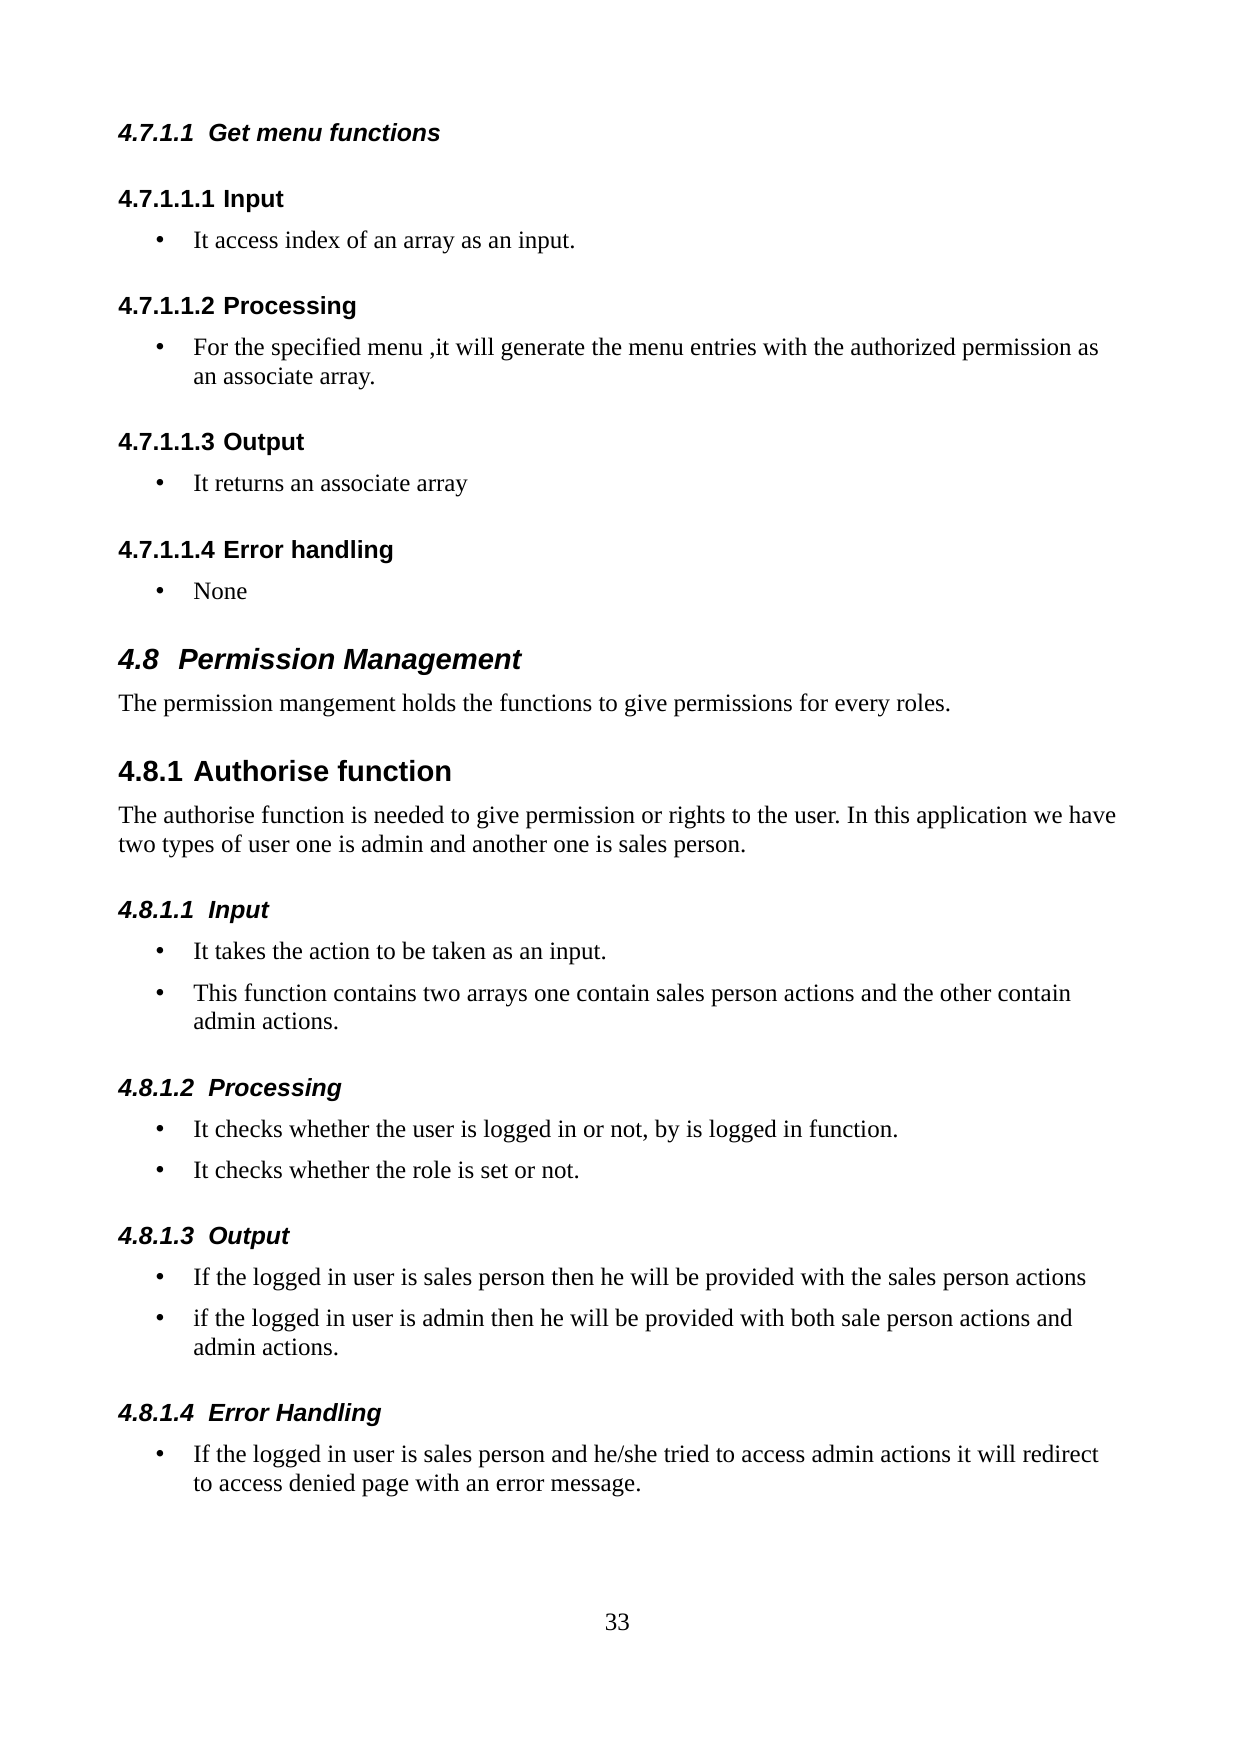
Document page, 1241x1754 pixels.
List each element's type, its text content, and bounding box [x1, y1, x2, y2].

text The permission mangement holds the functions to give permissions for every roles. [118, 688, 1122, 717]
list None [156, 576, 1122, 604]
list It takes the action to be taken as an input. [156, 936, 1122, 965]
subtitle Processing [118, 1073, 1122, 1101]
subtitle Error Handling [118, 1398, 1122, 1427]
subtitle Processing [118, 291, 1122, 320]
list if the logged in user is admin then he will be provided with both sale person actions and admin actions. [156, 1303, 1122, 1361]
list This function contains two arrays one contain sales person actions and the other contain admin actions. [156, 978, 1122, 1035]
list If the logged in user is sales person then he will be provided with the sales person actions [156, 1262, 1122, 1291]
text The authorise function is needed to give permission or rights to the user. In this application we have two types of user one is admin and another one is sales person. [118, 800, 1122, 858]
list It returns an associate array [156, 468, 1122, 497]
list It checks whether the role is set or not. [156, 1155, 1122, 1184]
subtitle Get menu functions [118, 118, 1122, 147]
subtitle Output [118, 427, 1122, 456]
list For the specified menu ,it will generate the menu entries with the authorized permission as an associate array. [156, 332, 1122, 390]
subtitle Input [118, 895, 1122, 924]
list It access index of an array as an input. [156, 225, 1122, 254]
subtitle Permission Management [118, 642, 1122, 676]
subtitle Input [118, 184, 1122, 213]
subtitle Output [118, 1221, 1122, 1250]
subtitle Authorise function [118, 754, 1122, 788]
subtitle Error handling [118, 535, 1122, 563]
list If the logged in user is sales person and he/she tried to access admin actions it will redirect to access denied page with an error message. [156, 1439, 1122, 1497]
list It checks whether the user is logged in or not, by is logged in function. [156, 1114, 1122, 1142]
